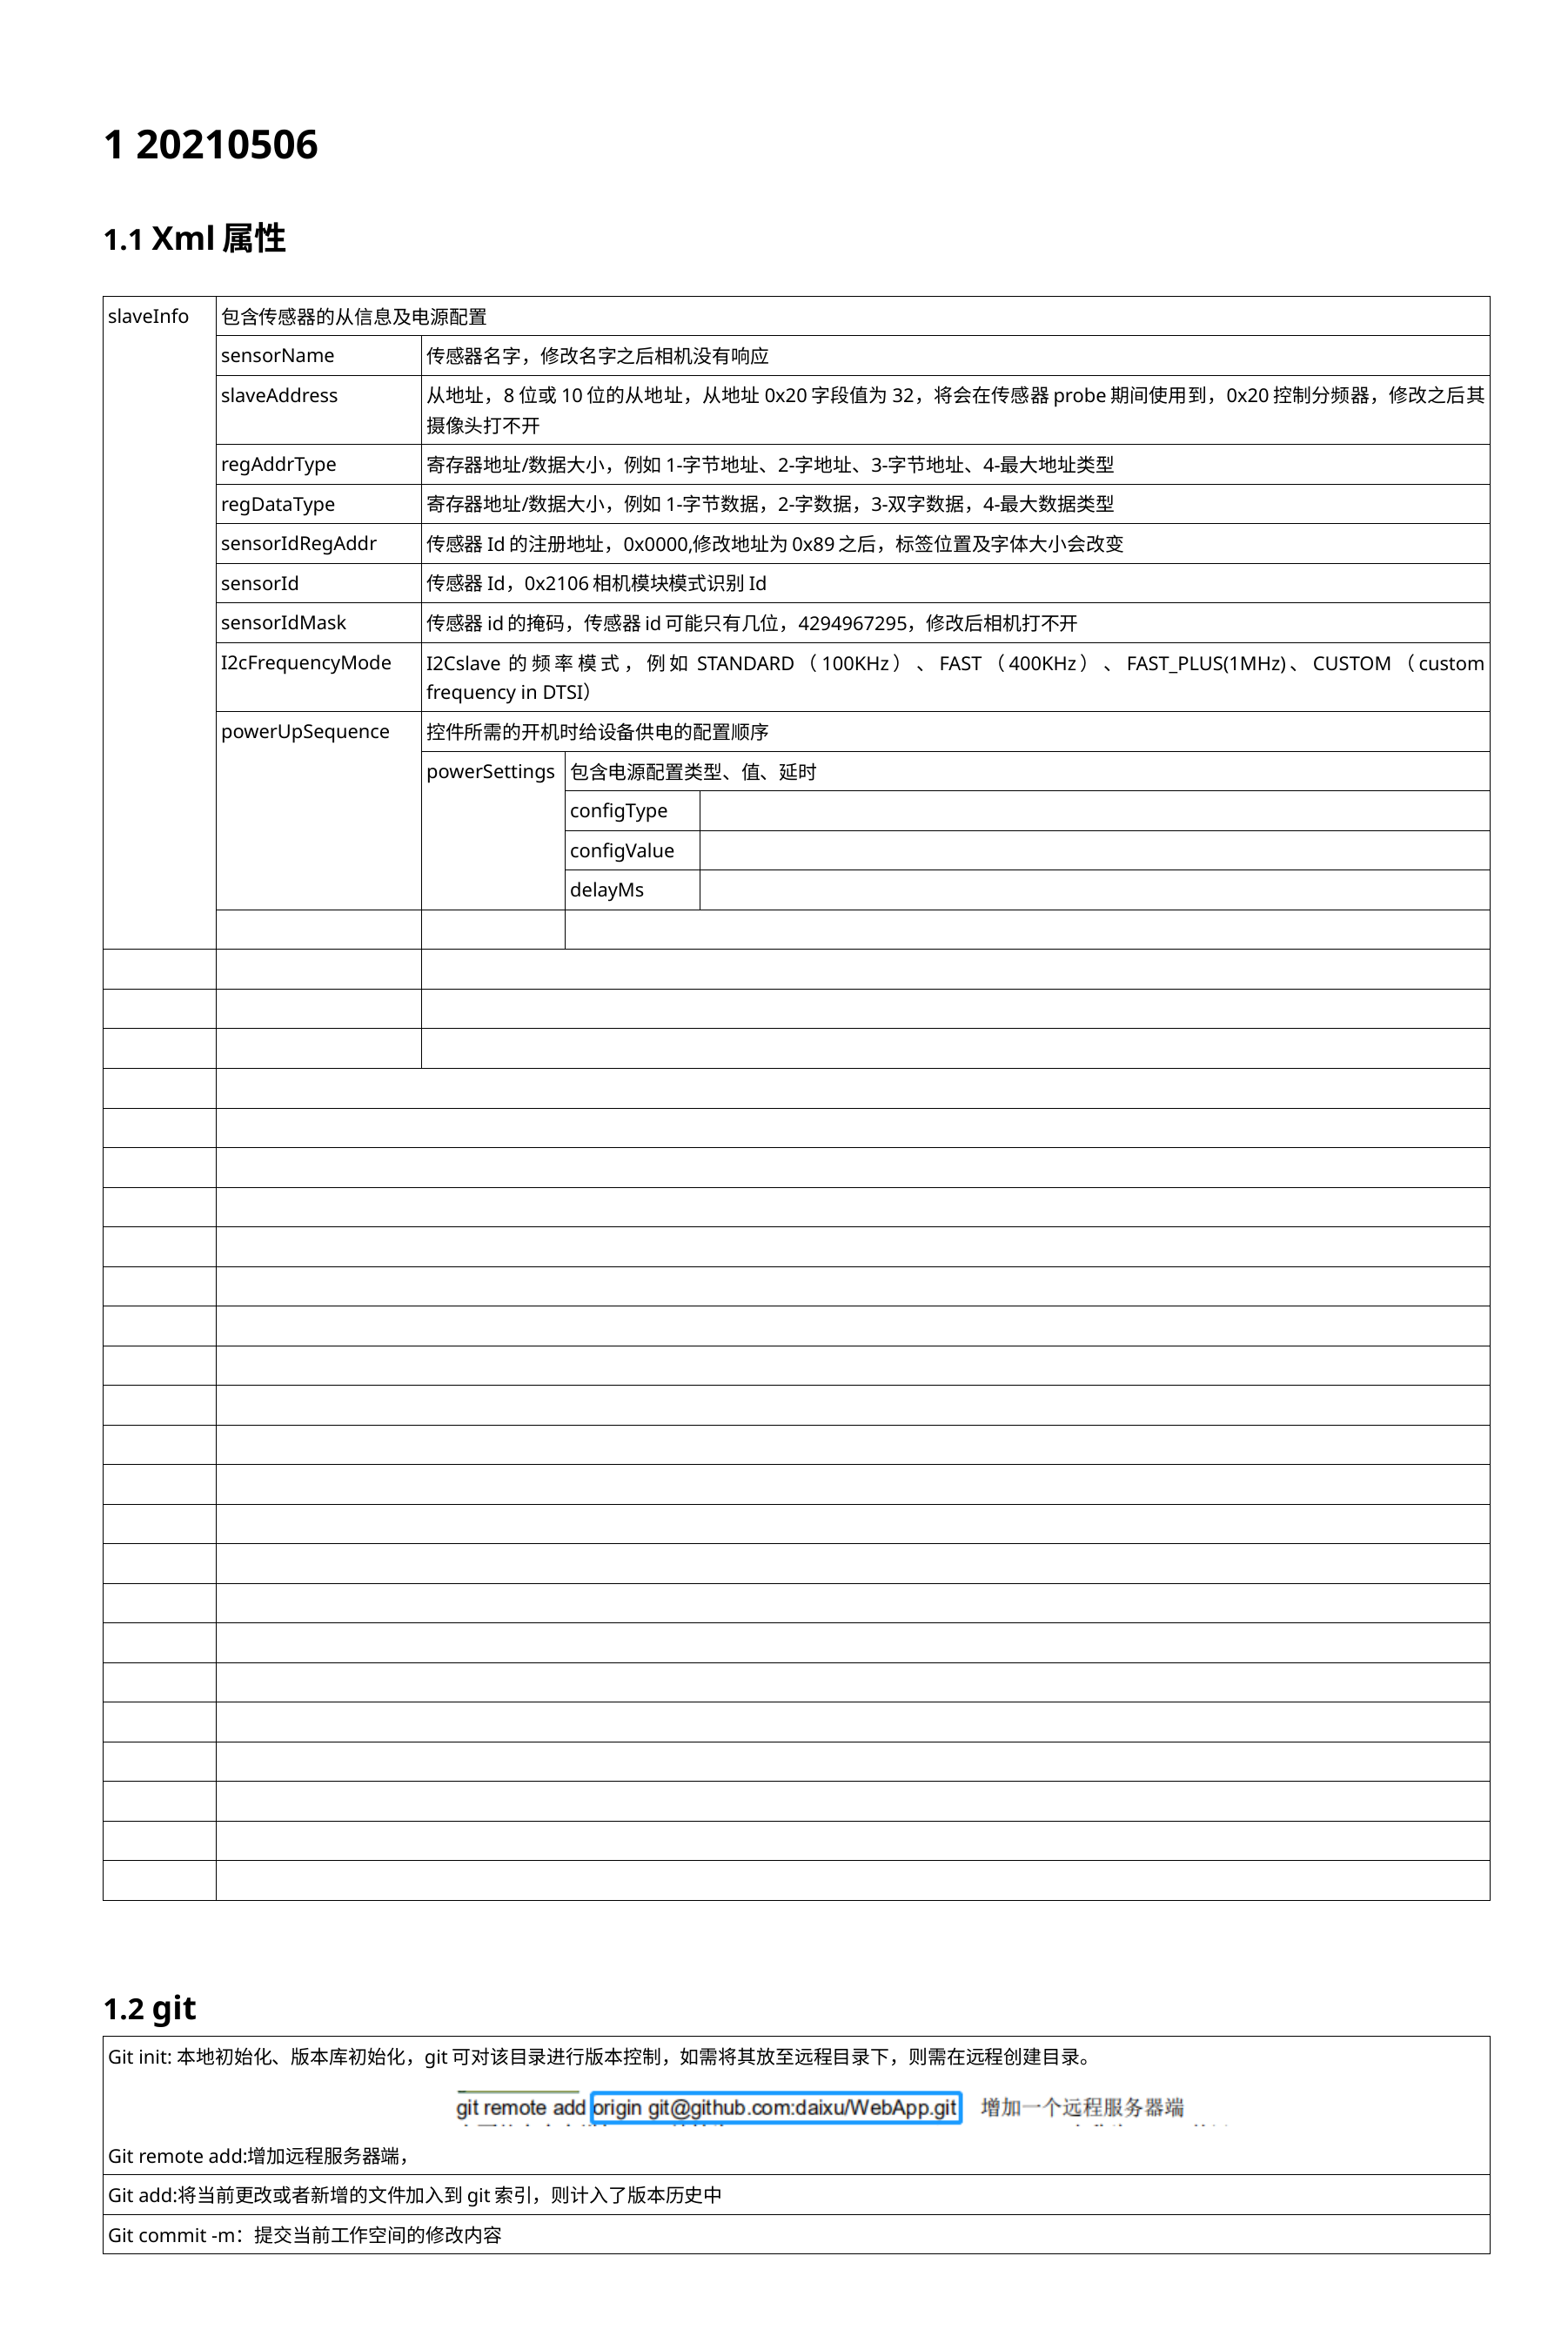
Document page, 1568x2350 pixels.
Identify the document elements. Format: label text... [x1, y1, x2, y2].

table_cell [217, 1386, 1490, 1425]
table_cell [104, 1544, 216, 1583]
table_cell [217, 1505, 1490, 1543]
table_cell [104, 1584, 216, 1622]
table_cell [217, 1109, 1490, 1147]
table_cell [104, 1822, 216, 1860]
table_header Git init: 本地初始化、版本库初始化，git可对该目录进行版本控制，如需将其放至远程目录下，则需在远程创建目录。 [104, 2037, 1490, 2076]
table_cell [217, 1742, 1490, 1781]
table_cell powerSettings [422, 752, 565, 910]
table_cell [104, 1663, 216, 1702]
table_cell [422, 910, 565, 949]
table_cell 传感器名字，修改名字之后相机没有响应 [422, 336, 1490, 375]
picture [447, 2091, 1234, 2126]
table_cell [217, 1663, 1490, 1702]
table_header slaveInfo [104, 297, 216, 949]
table_cell [104, 1227, 216, 1266]
table_cell [217, 1029, 421, 1068]
table_cell [217, 1346, 1490, 1385]
table_cell [217, 1822, 1490, 1860]
table_cell [217, 1861, 1490, 1900]
table_cell [104, 990, 216, 1028]
table_cell [104, 1861, 216, 1900]
table_cell [104, 1188, 216, 1226]
table_cell [104, 1029, 216, 1068]
table_cell [104, 1306, 216, 1346]
table_cell 寄存器地址/数据大小，例如1-字节地址、2-字地址、3-字节地址、4-最大地址类型 [422, 445, 1490, 484]
table_cell [422, 950, 1490, 989]
table_cell I2Cslave的频率模式，例如STANDARD（100KHz）、FAST（400KHz）、FAST_PLUS(1MHz)、CUSTOM（custom frequency in DTSI） [422, 643, 1490, 711]
table_cell [104, 1782, 216, 1821]
table_cell [104, 1623, 216, 1662]
table_cell 包含电源配置类型、值、延时 [566, 752, 1490, 790]
table_cell [217, 990, 421, 1028]
table_cell configValue [566, 831, 700, 870]
table_cell [104, 1386, 216, 1425]
table_cell [217, 1227, 1490, 1266]
table_cell 控件所需的开机时给设备供电的配置顺序 [422, 712, 1490, 751]
table_cell Git commit -m：提交当前工作空间的修改内容 [104, 2215, 1490, 2253]
table_cell [217, 1465, 1490, 1504]
subtitle 20210506 [103, 114, 1490, 172]
table_cell configType [566, 791, 700, 830]
table_cell [566, 910, 1490, 949]
table_cell [217, 1702, 1490, 1742]
table_cell sensorName [217, 336, 421, 375]
table_cell 传感器id的掩码，传感器id可能只有几位，4294967295，修改后相机打不开 [422, 603, 1490, 642]
table_cell [700, 870, 1490, 910]
table_cell [217, 1306, 1490, 1346]
table_cell delayMs [566, 870, 700, 910]
table_cell [217, 950, 421, 989]
table_cell [217, 1148, 1490, 1186]
table_cell [217, 1544, 1490, 1583]
table_cell [217, 1623, 1490, 1662]
table_cell [104, 950, 216, 989]
subtitle git [103, 1977, 1490, 2036]
table_cell [104, 1702, 216, 1742]
table_cell [104, 1148, 216, 1186]
table_cell I2cFrequencyMode [217, 643, 421, 711]
table_header 包含传感器的从信息及电源配置 [217, 297, 1490, 335]
table_cell [217, 1782, 1490, 1821]
table_cell [104, 1505, 216, 1543]
table_cell [217, 1069, 1490, 1107]
table_cell [217, 1267, 1490, 1306]
table_cell [104, 1742, 216, 1781]
table_cell 从地址，8位或10位的从地址，从地址0x20字段值为32，将会在传感器probe期间使用到，0x20控制分频器，修改之后其摄像头打不开 [422, 376, 1490, 444]
table_cell [700, 831, 1490, 870]
table_cell sensorIdRegAddr [217, 524, 421, 563]
table_cell [422, 1029, 1490, 1068]
table_cell powerUpSequence [217, 712, 421, 910]
table_cell 传感器Id，0x2106相机模块模式识别Id [422, 564, 1490, 602]
table_cell [104, 1465, 216, 1504]
table_cell [700, 791, 1490, 830]
table_cell [217, 910, 421, 949]
table_cell sensorIdMask [217, 603, 421, 642]
table_cell [104, 1069, 216, 1107]
table_cell [217, 1584, 1490, 1622]
table_cell [104, 1267, 216, 1306]
table_cell 寄存器地址/数据大小，例如1-字节数据，2-字数据，3-双字数据，4-最大数据类型 [422, 485, 1490, 523]
table_cell [217, 1426, 1490, 1464]
table_cell [104, 1109, 216, 1147]
table_cell 传感器Id的注册地址，0x0000,修改地址为0x89之后，标签位置及字体大小会改变 [422, 524, 1490, 563]
table_cell [422, 990, 1490, 1028]
subtitle Xml属性 [103, 207, 1490, 266]
table_cell Git add:将当前更改或者新增的文件加入到git索引，则计入了版本历史中 [104, 2175, 1490, 2214]
table_cell [217, 1188, 1490, 1226]
table_cell regDataType [217, 485, 421, 523]
table_cell Git remote add:增加远程服务器端， [104, 2076, 1490, 2174]
table_cell [104, 1346, 216, 1385]
table_cell regAddrType [217, 445, 421, 484]
table_cell slaveAddress [217, 376, 421, 444]
table_cell [104, 1426, 216, 1464]
table_cell sensorId [217, 564, 421, 602]
